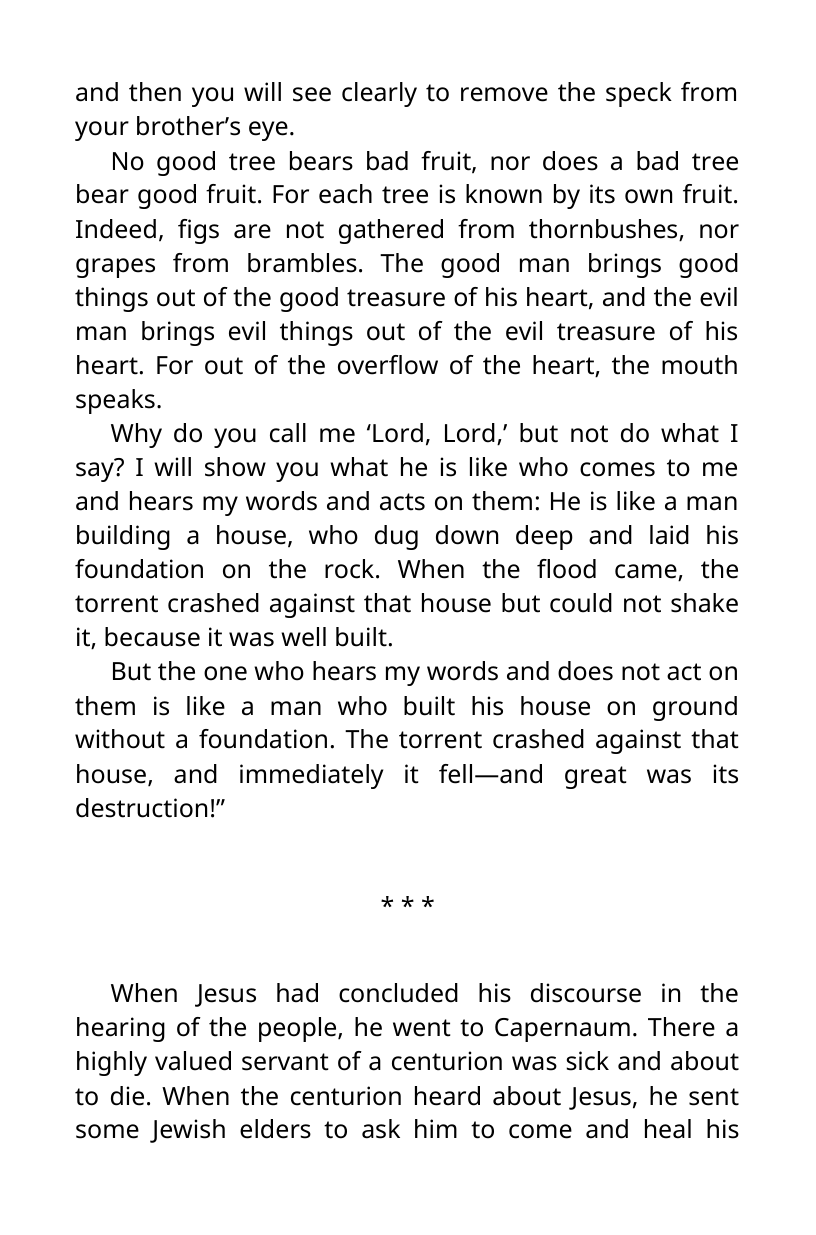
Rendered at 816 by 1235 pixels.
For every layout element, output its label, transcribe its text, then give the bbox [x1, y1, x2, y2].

text No good tree bears bad fruit, nor does a bad tree bear good fruit. For each tree is known by its own fruit. Indeed, figs are not gathered from thornbushes, nor grapes from brambles. The good man brings good things out of the good treasure of his heart, and the evil man brings evil things out of the evil treasure of his heart. For out of the overflow of the heart, the mouth speaks. [75, 143, 740, 416]
text Why do you call me ‘Lord, Lord,’ but not do what I say? I will show you what he is like who comes to me and hears my words and acts on them: He is like a man building a house, who dug down deep and laid his foundation on the rock. When the flood came, the torrent crashed against that house but could not shake it, because it was well built. [75, 416, 740, 654]
text * * * [75, 889, 740, 923]
text and then you will see clearly to remove the speck from your brother’s eye. [75, 75, 740, 143]
text But the one who hears my words and does not act on them is like a man who built his house on ground without a foundation. The torrent crashed against that house, and immediately it fell—and great was its destruction!” [75, 654, 740, 824]
text When Jesus had concluded his discourse in the hearing of the people, he went to Capernaum. There a highly valued servant of a centurion was sick and about to die. When the centurion heard about Jesus, he sent some Jewish elders to ask him to come and heal his [75, 976, 740, 1146]
